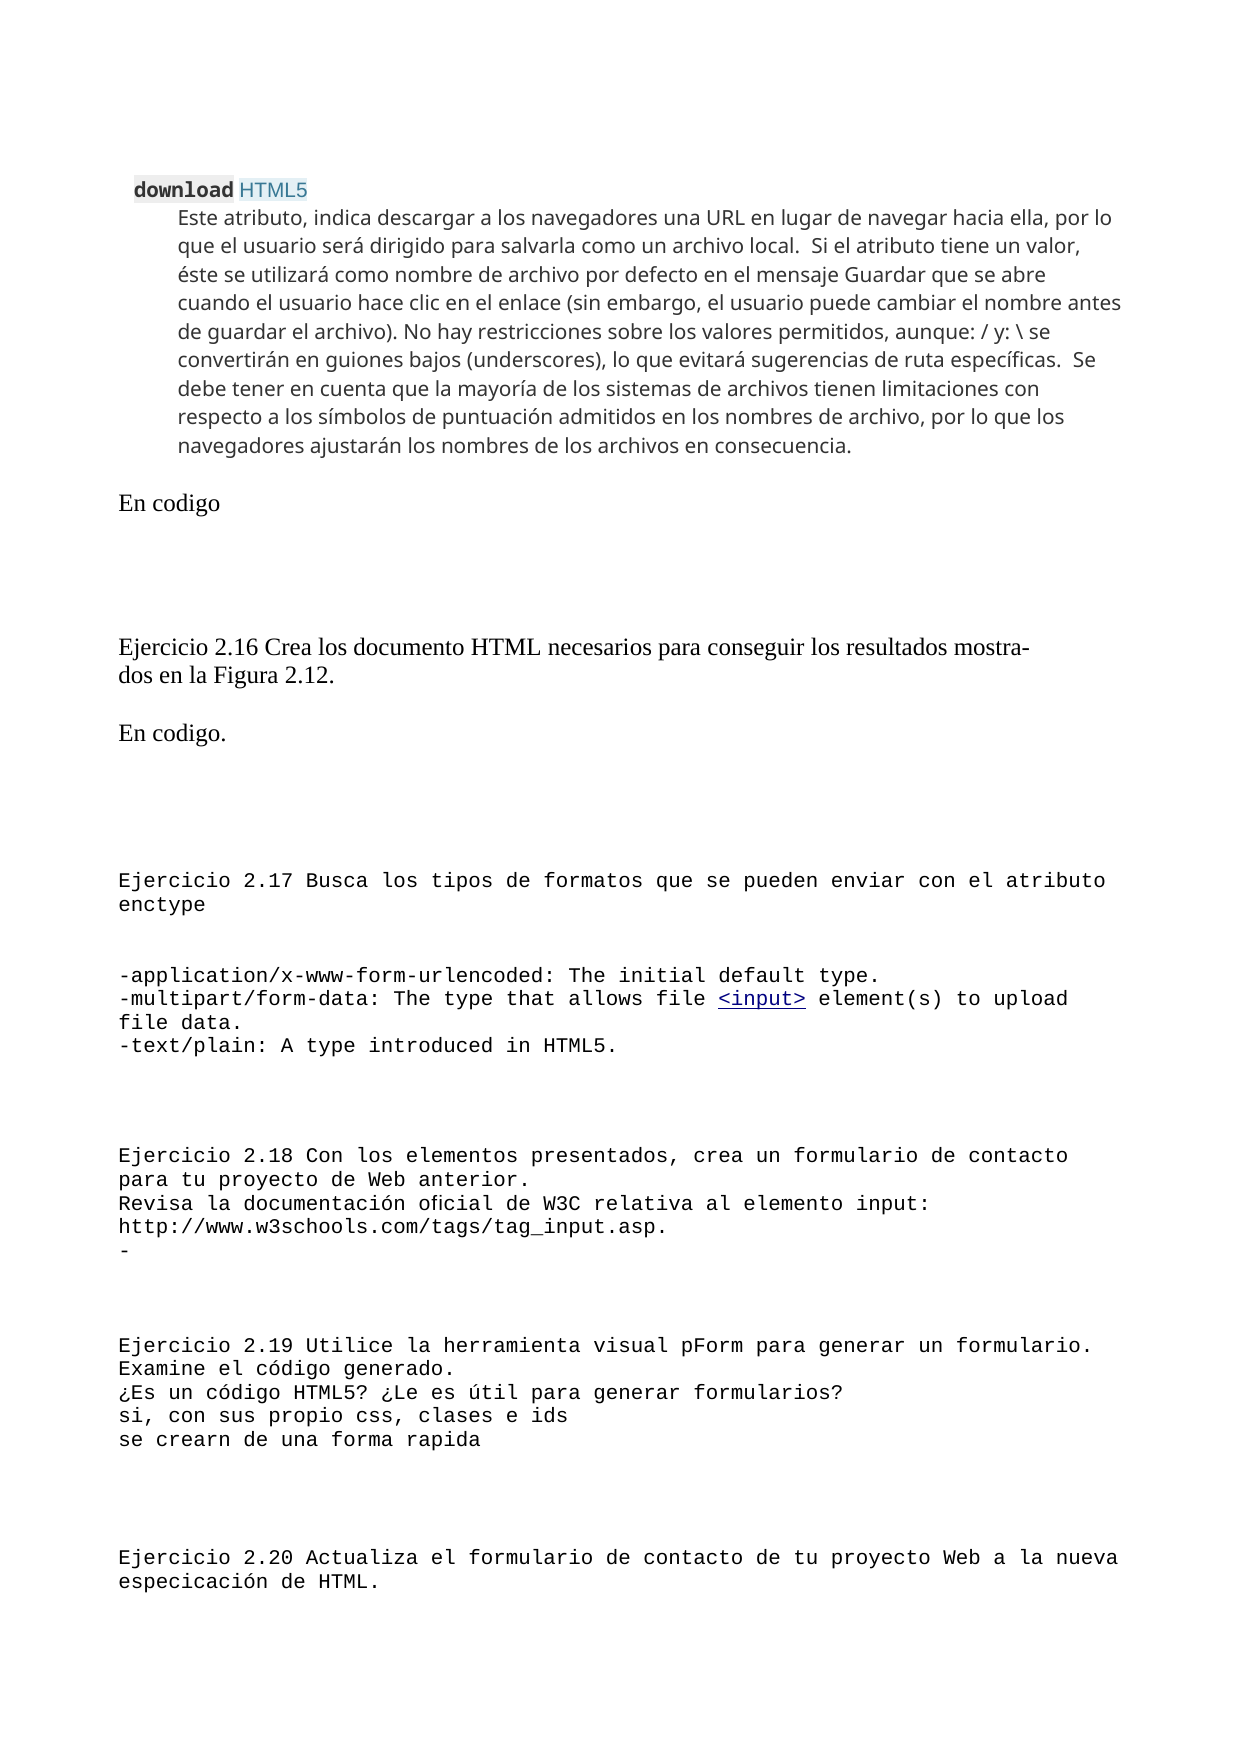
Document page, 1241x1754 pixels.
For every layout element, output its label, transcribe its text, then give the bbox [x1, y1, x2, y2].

list -multipart/form-data: The type that allows file <input> element(s) to upload file data. [118, 988, 1122, 1036]
text Ejercicio 2.17 Busca los tipos de formatos que se pueden enviar con el atributo enctype [118, 870, 1122, 917]
text dos en la Figura 2.12. [118, 660, 1122, 689]
list Este atributo, indica descargar a los navegadores una URL en lugar de navegar hacia ella, por lo que el usuario será dirigido para salvarla como un archivo local. Si el atributo tiene un valor, éste se utilizará como nombre de archivo por defecto en el mensaje Guardar que se abre cuando el usuario hace clic en el enlace (sin embargo, el usuario puede cambiar el nombre antes de guardar el archivo). No hay restricciones sobre los valores permitidos, aunque: / y: \ se convertirán en guiones bajos (underscores), lo que evitará sugerencias de ruta específicas. Se debe tener en cuenta que la mayoría de los sistemas de archivos tienen limitaciones con respecto a los símbolos de puntuación admitidos en los nombres de archivo, por lo que los navegadores ajustarán los nombres de los archivos en consecuencia. [177, 203, 1122, 459]
text Ejercicio 2.18 Con los elementos presentados, crea un formulario de contacto para tu proyecto de Web anterior. [118, 1145, 1122, 1193]
text Revisa la documentación oﬁcial de W3C relativa al elemento input: http://www.w3schools.com/tags/tag_input.asp. [118, 1193, 1122, 1240]
text si, con sus propio css, clases e ids [118, 1406, 1122, 1429]
text ¿Es un código HTML5? ¿Le es útil para generar formularios? [118, 1382, 1122, 1406]
text - [118, 1240, 1122, 1264]
text Ejercicio 2.16 Crea los documento HTML necesarios para conseguir los resultados mostra- [118, 632, 1122, 660]
text -application/x-www-form-urlencoded: The initial default type. [118, 964, 1122, 988]
text Ejercicio 2.20 Actualiza el formulario de contacto de tu proyecto Web a la nueva especicación de HTML. [118, 1547, 1122, 1595]
text En codigo. [118, 718, 1122, 747]
text En codigo [118, 488, 1122, 517]
list -text/plain: A type introduced in HTML5. [118, 1036, 1122, 1059]
text Ejercicio 2.19 Utilice la herramienta visual pForm para generar un formulario. Examine el código generado. [118, 1334, 1122, 1382]
text se crearn de una forma rapida [118, 1429, 1122, 1453]
subtitle download HTML5 [134, 175, 1122, 203]
